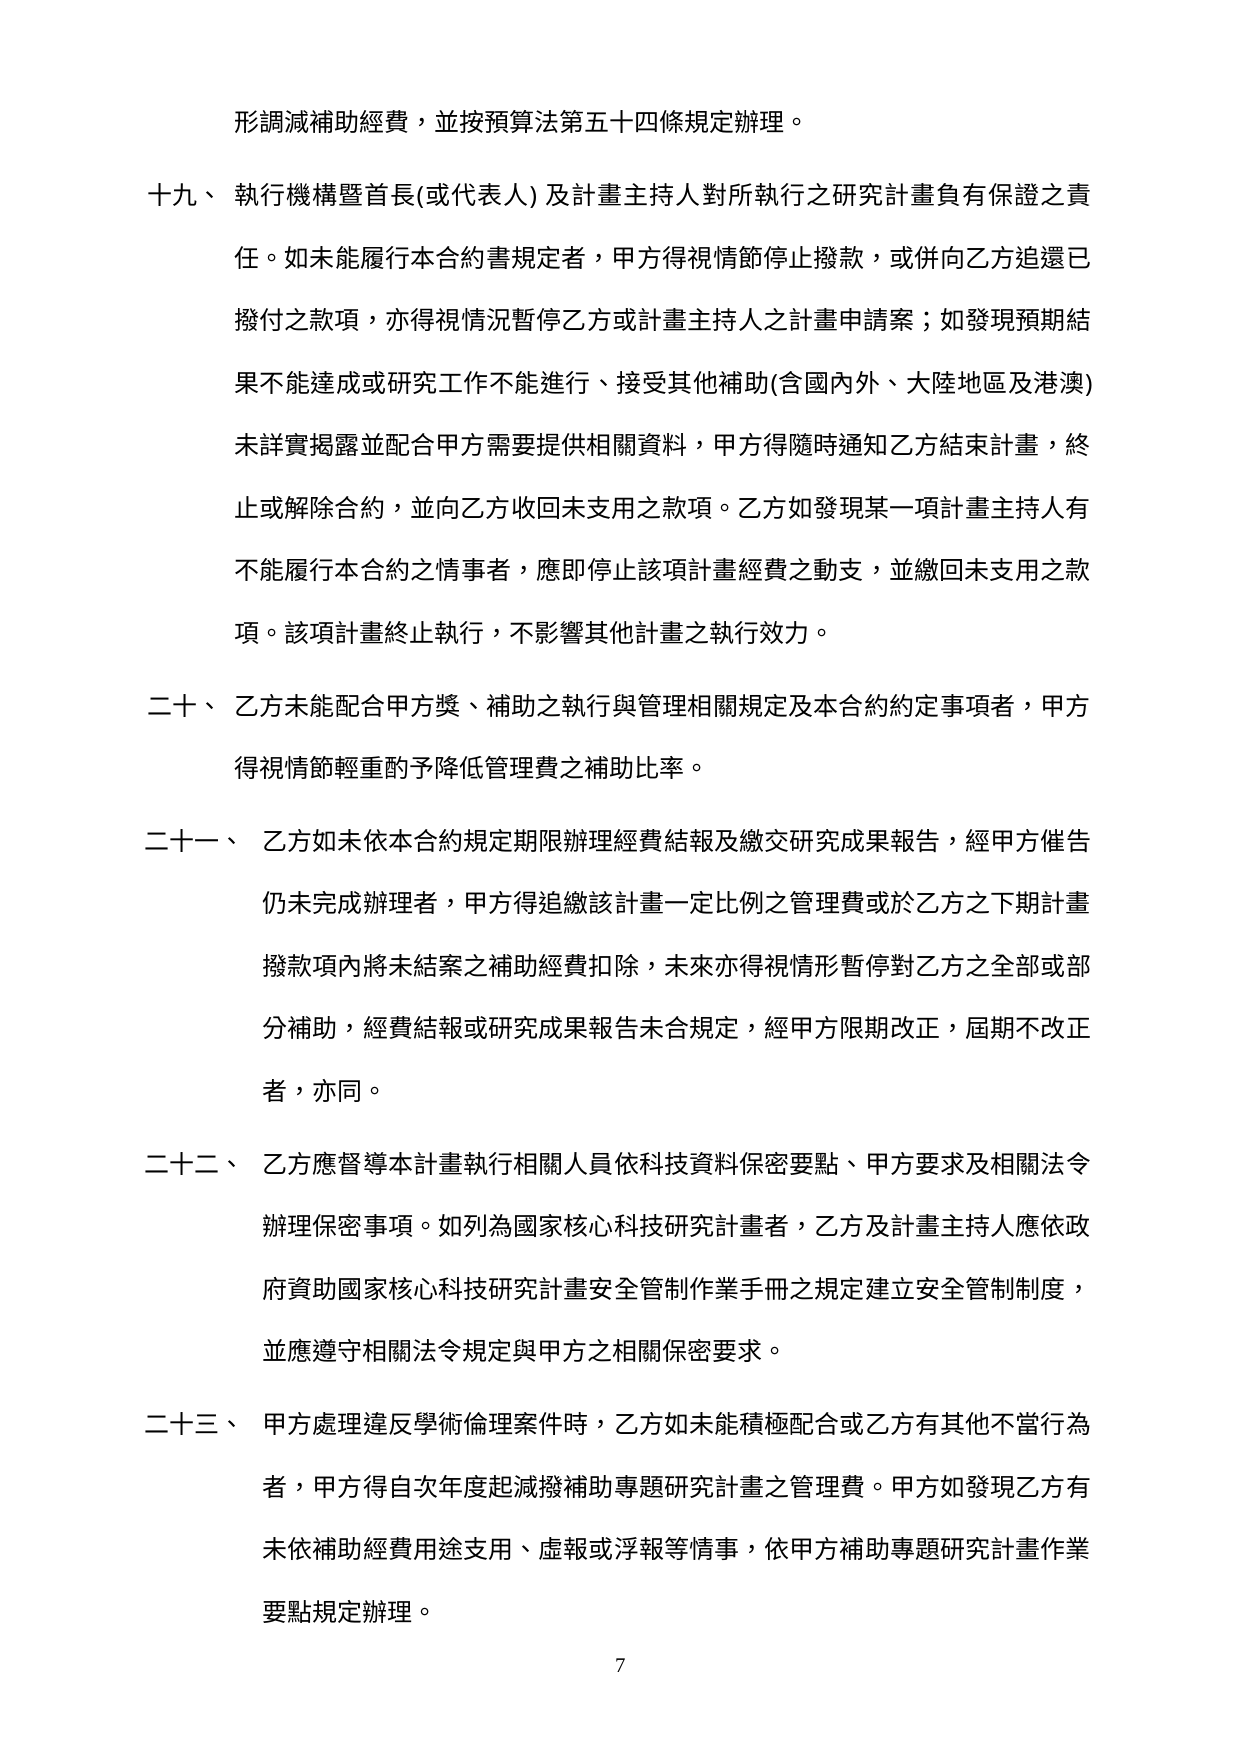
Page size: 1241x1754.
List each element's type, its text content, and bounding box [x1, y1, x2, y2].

table_cell 本次甲方補助乙方智慧醫療產學聯盟計畫(數位健康領域)共計____件，補助經費共計新臺幣(大寫)____佰____拾____萬____仟____佰____拾____元整(請依甲方通知之智慧醫療產學聯盟計畫(數位健康領域)經費核定清單（附表一）及補助費請款明細表（附表二）中所列核定之總金額填具)，補助之詳細項目以甲方核定之經費核定清單（附表一）及審查通過之計畫申請書及相關資料為準。於乙方收受合作企業繳交之配合款後，由甲方依乙方按規定檢附之請款資料，分二期撥付乙方專戶存儲於公庫或其代理公庫機構核實動支，不得移作他用，甲方得隨時查核經費動支情形。 本計畫合作企業配合款（詳如附表一：計畫經費核定清單企業配合款欄所列金額），應於甲方規定期限內，全額撥付乙方專戶存儲核實動支。乙方必須負責合作企業配合款之如期撥付，其經費變更及報銷處理，由乙方自行向計畫合作企業辦理，不得與甲方補助經費混淆，且合作企業配合款之運用仍須符合甲方之相關規定。乙方若未依照本合約所訂期程取得合作企業配合款者，甲方得中止該計畫之執行，停止撥付該計畫之補助經費，並得終止本合約。 乙方與合作企業之合作契約應約定，因合作企業違約而終止或解除合作契約者，該合作企業不得主張本計畫相關研發成果之任何權益，合作企業已撥付之配合款不予退還。合作企業中途退出者，亦同。 本計畫結束後三個月內，乙方應將本計畫收支明細報告表函送甲方辦理經費結報。支用單據應貼於黏存單，註明科目及用途，如有英文名詞，應附註中文，並依政府支出憑證處理要點規定，由相關單位人員及計畫主持人等簽章。各計畫如有結餘及計畫經費專戶存儲所產生之孳息，應如數繳回甲方之行政院國家科學技術發展基金。但已實施校務基金制度之學校、國立社教機構作業基金之機構及中央研究院，除甲方另有規定應予繳回者外，得不繳回。 本計畫結束後三個月內，乙方應向甲方及合作企業繳交智慧醫療產學聯盟計畫(數位健康領域)研究成果精簡報告及完整結案報告(電子檔)，並將產生之研發成果及實際運用績效等相關資料，辦理相關登錄作業。 以調查法（如面訪、電話訪問、郵寄問卷等）進行之計畫，乙方應將研究成果報告、資料讀我檔、空白問卷、過錄號碼簿（CODEBOOK）、電腦資料數據檔、資料欄位定義程式（SAS、SPSS或其他統計程式）等及調查資料檔案利用授權書各一份逕送中央研究院人文社會科學研究中心「調查研究專題中心」。 乙方執行本計畫辦理科學技術研究發展採購時，應依乙方內部科學技術研究發展採購作業規定及科學技術研究發展採購監督管理辦法之規定辦理；除我國締結之條約或協定另有規定者外，不適用政府採購法之規定。 甲方辦理科研採購監督事宜，得於事後採抽樣選取若干案件以書面或實地查核方式辦理，乙方應予配合。 乙方有科學技術研究發展採購監督管理辦法第十二條各款情形之一者，甲方得核減補助金額或停止撥付經費；其情節重大者，得終止或解除契約，並追繳已撥付之款項。 乙方執行本計畫辦理科研採購時，如屬計畫之合作企業專屬權利或獨家製造或供應，無其他合適之替代標的者，或有逕向計畫之合作企業採購之必要且能提供具體證明者，始得由計畫主持人敘明理由循乙方行政程序專案核准，辦理採購。 前項核准文件及採購應作成書面紀錄，備供查詢。 乙方執行本計畫時，其有關之執行期間、經費分配、支用、結報、變更、追加、流用及延期等，應依國家科學及技術委員會補助產學合作研究計畫作業要點、國家科學及技術委員會補助專題研究計畫作業要點、國家科學及技術委員會補助專題研究計畫經費處理原則及其他相關法令規定辦理，上開規定修正時，亦同。 研發成果歸屬詳計畫核定清單。 乙方運用研發成果所獲得之收入分配給乙方之比率，以不低於甲方補助本計畫之出資比率為原則。 研發成果由乙方負管理及運用之責者，乙方應依科學技術基本法、政府科學技術研究發展成果歸屬及運用辦法、國家科學及技術委員會科學技術研究發展成果歸屬及運用辦法、國家科學及技術委員會補助產學合作研究計畫作業要點及其他相關法令規定，處理專利申請、技術移轉等授權事宜。乙方應於合作契約要求合作企業不得拒絕上述授權事宜，並給予乙方必要之配合及協助。 乙方、計畫主持人或合作企業在未獲得甲方書面同意前，在利用研發成果於商業用途時（包括但不限於產品/商品或服務之公開行銷、推廣或廣告文宣等），不得引用甲方之名稱、會徽或其他表徵；亦不得以其他任何方式表示甲方與乙方、計畫主持人、合作企業及研發成果運用有任何關連。乙方應在合作契約中要求合作企業遵守相同規定。如乙方、計畫主持人知悉合作企業有違反前開規定之情事，應立即為必要之處理並通知甲方。 研發成果若已申請專利者，於尚未獲准專利前，乙方應要求被授權人於應用研發成果所製造之授權產品或其包裝容器明確標示「專利申請中」之字樣；並在研發成果獲准專利後，明確標示專利證書號數。 乙方同意其所繳交之研究報告，無償由甲方及其附屬單位視需要自行或同意第三人不限地域、時間或次數，以任何方式利用，包括但不限於重製、散布、傳送、發行或公開傳輸供檢索查詢。 乙方運用研發成果時，有下列情形之一者，甲方得逕行或依申請，要求乙方或研發成果受讓人將研發成果授權第三人實施，或於必要時將研發成果收歸國有，乙方或研發成果受讓人應配合辦理不得異議： (一)乙方、研發成果受讓人、專屬被授權人，於合理期間內無正當理由未有效運用研發成果者。 (二)乙方、研發成果受讓人、專屬被授權人，以妨礙環境保護、公共安全或公共衛生之方式實施研發成果。 (三)為增進國家重大利益或維護國家安全。 甲方依前條規定行使該項權利，應先以書面通知乙方或研發成果受讓人、專屬被授權人。乙方及研發成果受讓人、專屬被授權人應於通知書送達之次日起三個月內以書面答辯，除先行申明理由，經甲方准予展期者外，屆期不答辯或答辯理由不成立者，甲方得逕予處理。乙方、研發成果受讓人或專屬被授權人，就甲方之決定，不得為任何權利之主張或損害之請求，並應配合為權利之移轉或授權。 乙方應於本合約生效後，依甲方指定之日期及指定之方式，就研發成果之產生、管理及推廣運用情形，定期向甲方提出彙報。 乙方執行本計畫如有固定資產之添置，應由乙方財產管理人員驗收蓋章，列入財產帳，甲方得隨時抽查之。 甲方補助乙方計畫內所購置之非消耗性設備，乙方同意於計畫完成後，或因故無法繼續執行時，由甲方視實際需要，要求乙方撥借其他機構使用，以免閒置。 乙方對甲方所補助計畫各項費用之核發，應依稅法規定辦理扣繳或辦理相關程序。 計畫執行期間，乙方應負責管理與維護實驗環境之衛生及安全，如涉及人體實驗、採集人體檢體、人類胚胎、人類胚胎幹細胞、基因重組實驗、基因轉殖田間實驗、危害性微生物或病毒實驗、動物實驗者，應確實督導相關實驗操作人員遵守相關規定及做好安全防護措施。 如因執行本計畫而致他人之生命、健康、財產上或任何權益受侵害，或使環境 受衝擊時，乙方應負完全之責任，與甲方無涉。 計畫之各年度所需經費如未獲立法院審議通過或經部分刪減，甲方得依審議情形調減補助經費，並按預算法第五十四條規定辦理。 執行機構暨首長(或代表人) 及計畫主持人對所執行之研究計畫負有保證之責任。如未能履行本合約書規定者，甲方得視情節停止撥款，或併向乙方追還已撥付之款項，亦得視情況暫停乙方或計畫主持人之計畫申請案；如發現預期結果不能達成或研究工作不能進行、接受其他補助(含國內外、大陸地區及港澳)未詳實揭露並配合甲方需要提供相關資料，甲方得隨時通知乙方結束計畫，終止或解除合約，並向乙方收回未支用之款項。乙方如發現某一項計畫主持人有不能履行本合約之情事者，應即停止該項計畫經費之動支，並繳回未支用之款項。該項計畫終止執行，不影響其他計畫之執行效力。 乙方未能配合甲方獎、補助之執行與管理相關規定及本合約約定事項者，甲方得視情節輕重酌予降低管理費之補助比率。 乙方如未依本合約規定期限辦理經費結報及繳交研究成果報告，經甲方催告仍未完成辦理者，甲方得追繳該計畫一定比例之管理費或於乙方之下期計畫撥款項內將未結案之補助經費扣除，未來亦得視情形暫停對乙方之全部或部分補助，經費結報或研究成果報告未合規定，經甲方限期改正，屆期不改正者，亦同。 乙方應督導本計畫執行相關人員依科技資料保密要點、甲方要求及相關法令辦理保密事項。如列為國家核心科技研究計畫者，乙方及計畫主持人應依政府資助國家核心科技研究計畫安全管制作業手冊之規定建立安全管制制度，並應遵守相關法令規定與甲方之相關保密要求。 甲方處理違反學術倫理案件時，乙方如未能積極配合或乙方有其他不當行為者，甲方得自次年度起減撥補助專題研究計畫之管理費。甲方如發現乙方有未依補助經費用途支用、虛報或浮報等情事，依甲方補助專題研究計畫作業要點規定辦理。 本計畫之計畫書及其附件資料，亦為本合約之一部分。 就本合約所生之爭議糾紛，經甲方同意後，得於臺北提付仲裁，依中華民國仲裁法解決；如涉訟時，雙方均同意以臺灣臺北地方法院為第一審管轄法院。 本合約書一式2份，由甲乙雙方各保存一份，以資信守。 [145, 79, 1095, 1642]
